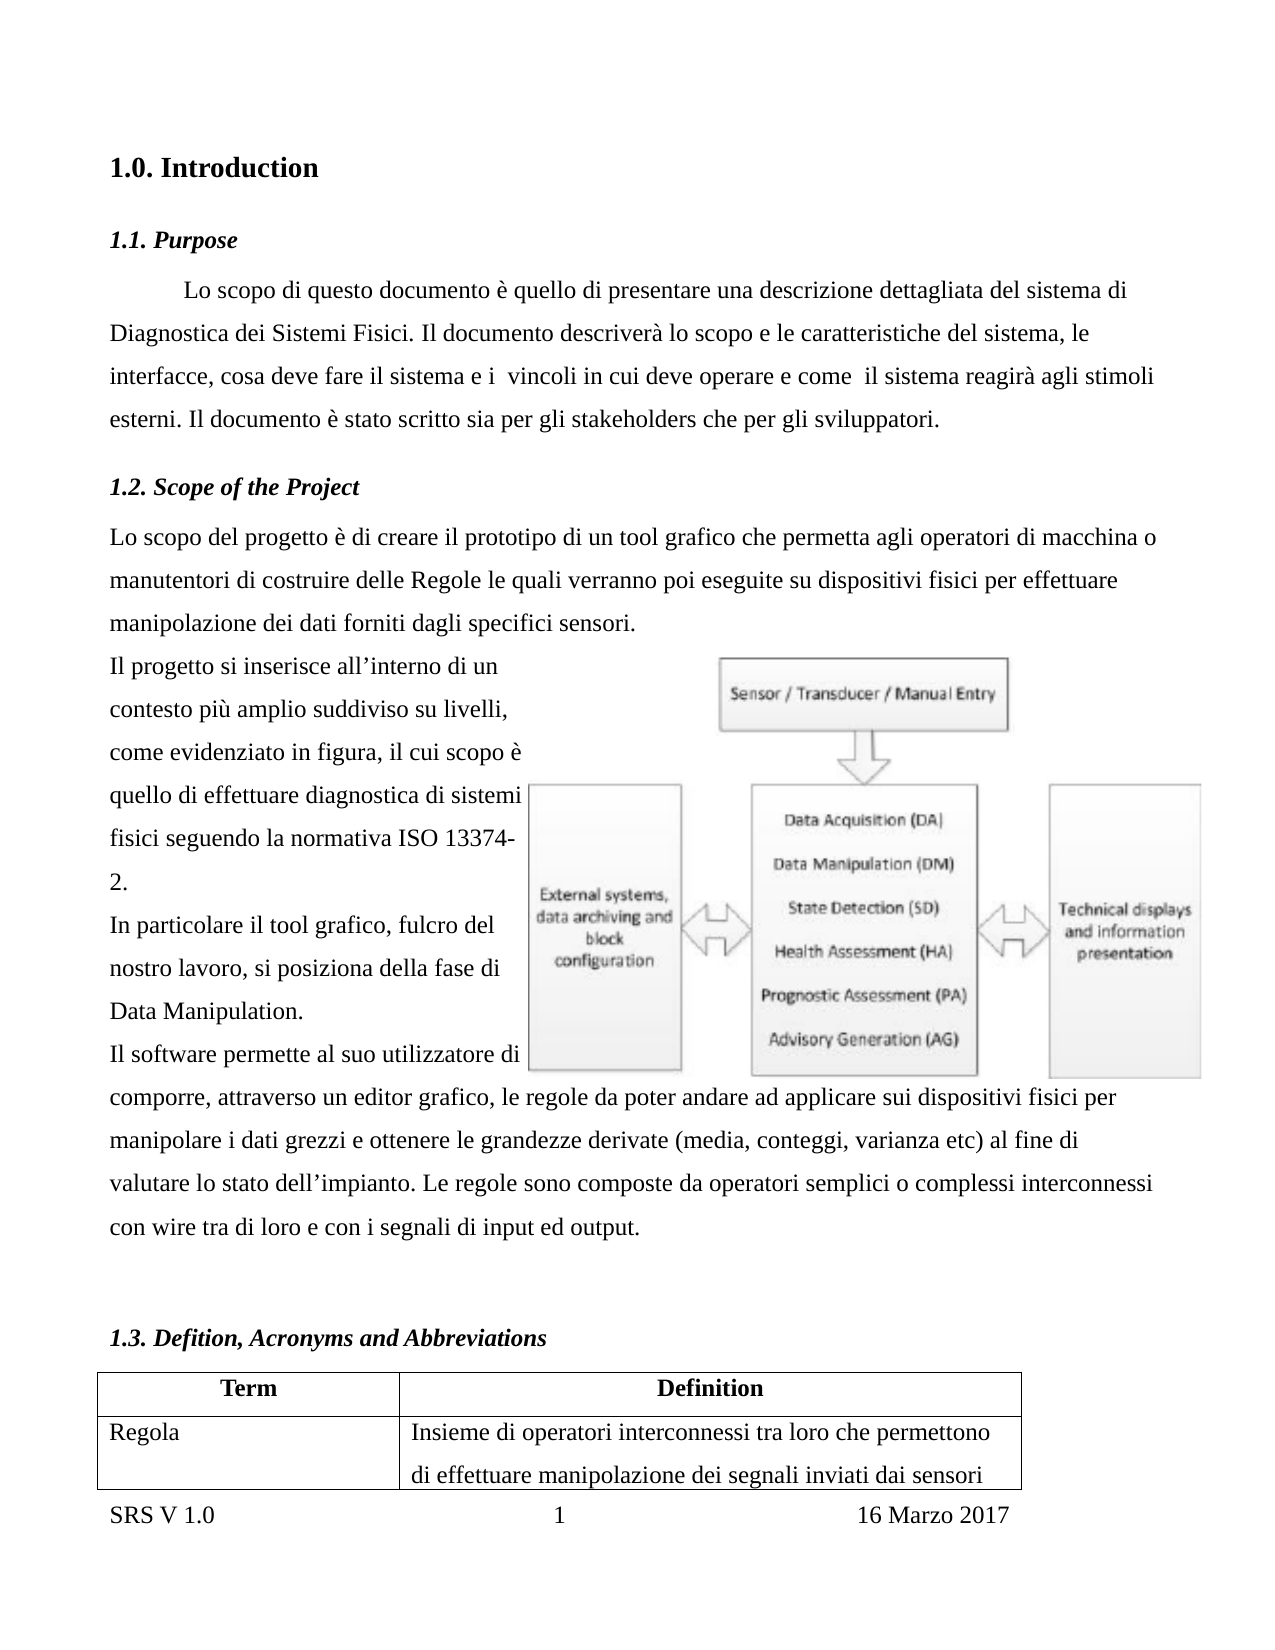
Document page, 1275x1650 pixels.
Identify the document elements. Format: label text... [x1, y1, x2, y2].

table_header Term [98, 1373, 399, 1416]
subtitle 1.1. Purpose [109, 225, 1162, 254]
subtitle 1.0. Introduction [109, 150, 1162, 183]
table_cell Regola [98, 1417, 399, 1489]
text Lo scopo di questo documento è quello di presentare una descrizione dettagliata del sistema di Diagnostica dei Sistemi Fisici. Il documento descriverà lo scopo e le caratteristiche del sistema, le interfacce, cosa deve fare il sistema e i vincoli in cui deve operare e come il sistema reagirà agli stimoli esterni. Il documento è stato scritto sia per gli stakeholders che per gli sviluppatori. [109, 275, 1162, 433]
subtitle 1.2. Scope of the Project [109, 472, 1162, 501]
table_cell Insieme di operatori interconnessi tra loro che permettono di effettuare manipolazione dei segnali inviati dai sensori [400, 1417, 1021, 1489]
subtitle 1.3. Defition, Acronyms and Abbreviations [109, 1323, 1162, 1352]
table_header Definition [400, 1373, 1021, 1416]
text Lo scopo del progetto è di creare il prototipo di un tool grafico che permetta agli operatori di macchina o manutentori di costruire delle Regole le quali verranno poi eseguite su dispositivi fisici per effettuare manipolazione dei dati forniti dagli specifici sensori. Il progetto si inserisce all’interno di un contesto più amplio suddiviso su livelli, come evidenziato in figura, il cui scopo è quello di effettuare diagnostica di sistemi fisici seguendo la normativa ISO 13374-2. In particolare il tool grafico, fulcro del nostro lavoro, si posiziona della fase di Data Manipulation. Il software permette al suo utilizzatore di comporre, attraverso un editor grafico, le regole da poter andare ad applicare sui dispositivi fisici per manipolare i dati grezzi e ottenere le grandezze derivate (media, conteggi, varianza etc) al fine di valutare lo stato dell’impianto. Le regole sono composte da operatori semplici o complessi interconnessi con wire tra di loro e con i segnali di input ed output. [109, 522, 1162, 1240]
